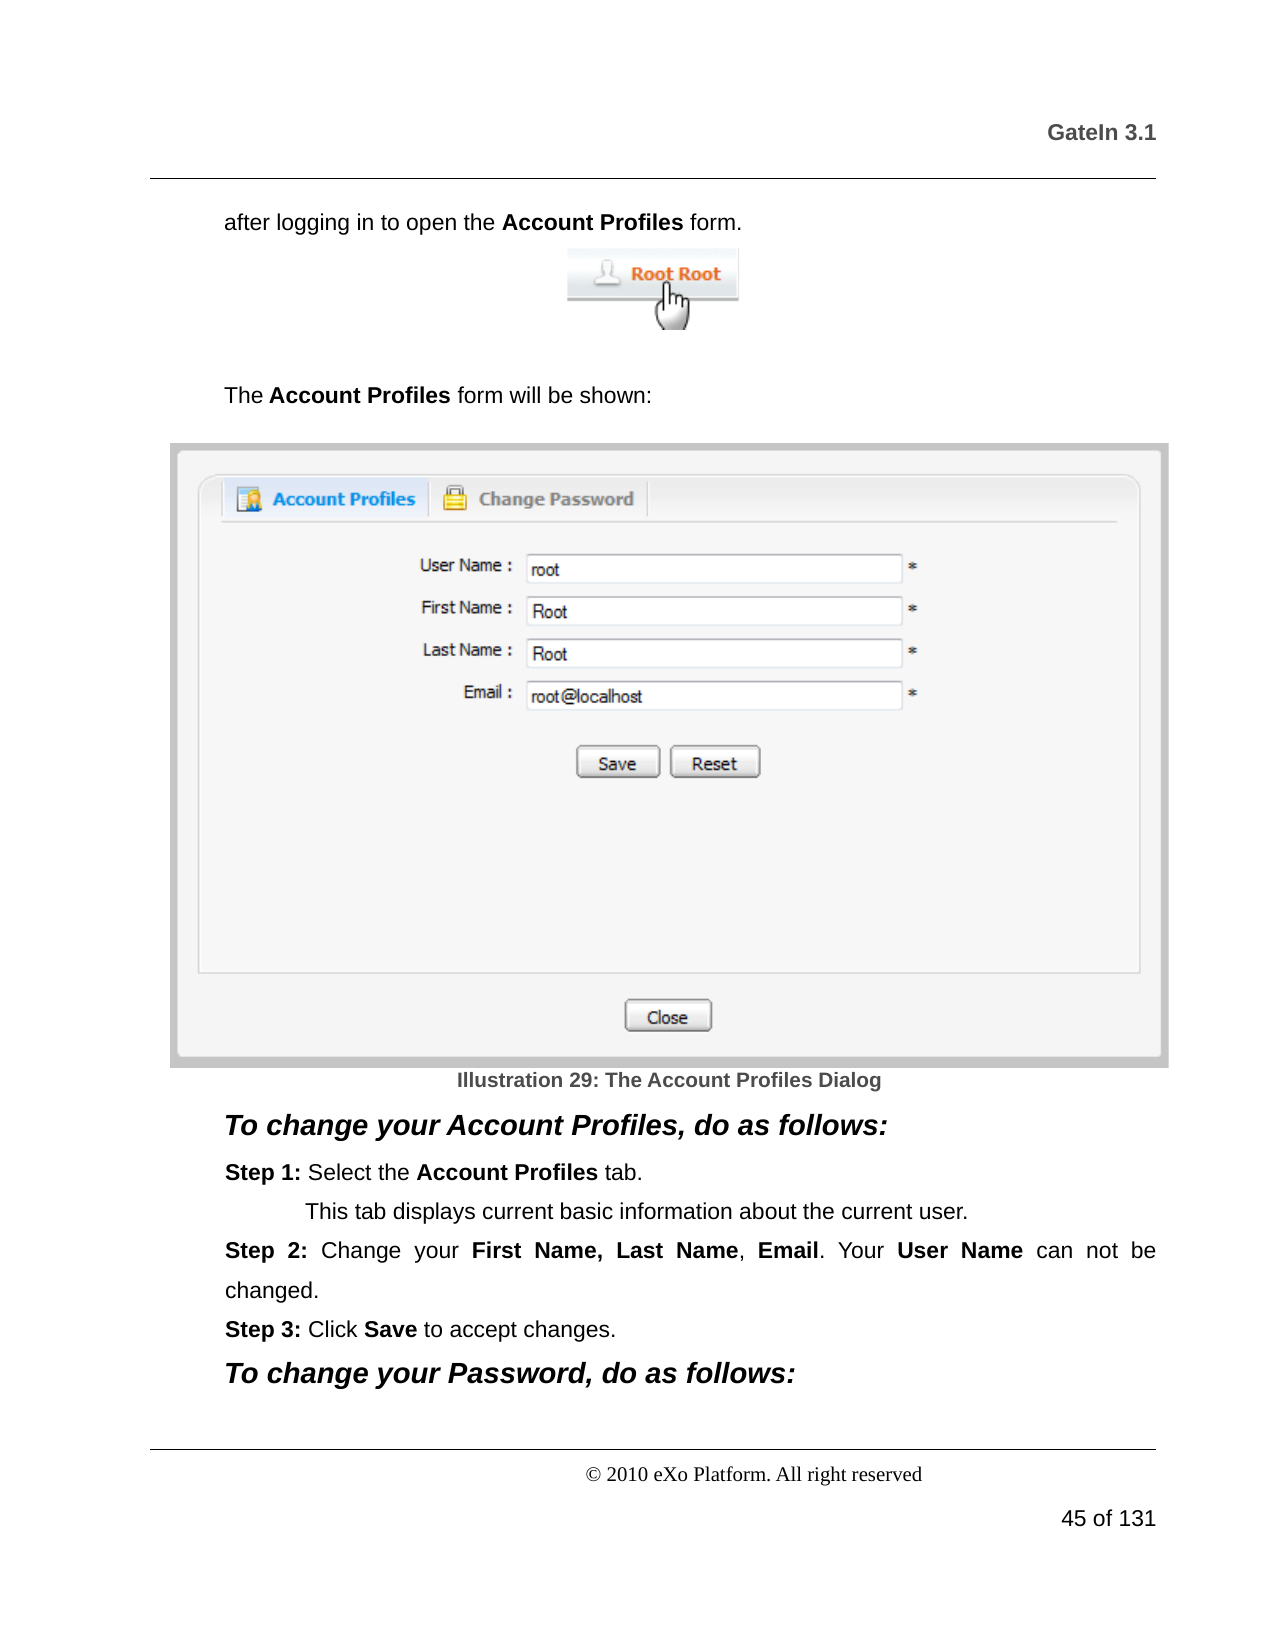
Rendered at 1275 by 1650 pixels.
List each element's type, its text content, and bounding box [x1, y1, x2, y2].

list Step 1: Select the Account Profiles tab. [187, 1158, 1156, 1185]
list Step 2: Change your First Name, Last Name, Email. Your User Name can not be changed. [187, 1237, 1156, 1303]
picture [170, 443, 1169, 1068]
list Step 3: Click Save to accept changes. [187, 1316, 1156, 1343]
text To change your Account Profiles, do as follows: [150, 421, 1156, 1142]
list This tab displays current basic information about the current user. [261, 1198, 1156, 1224]
picture [567, 248, 740, 330]
text To change your Password, do as follows: [224, 1356, 1156, 1389]
text after logging in to open the Account Profiles form. [224, 208, 1156, 235]
text The Account Profiles form will be shown: [224, 382, 1156, 408]
text Illustration 29: The Account Profiles Dialog [170, 1068, 1169, 1091]
